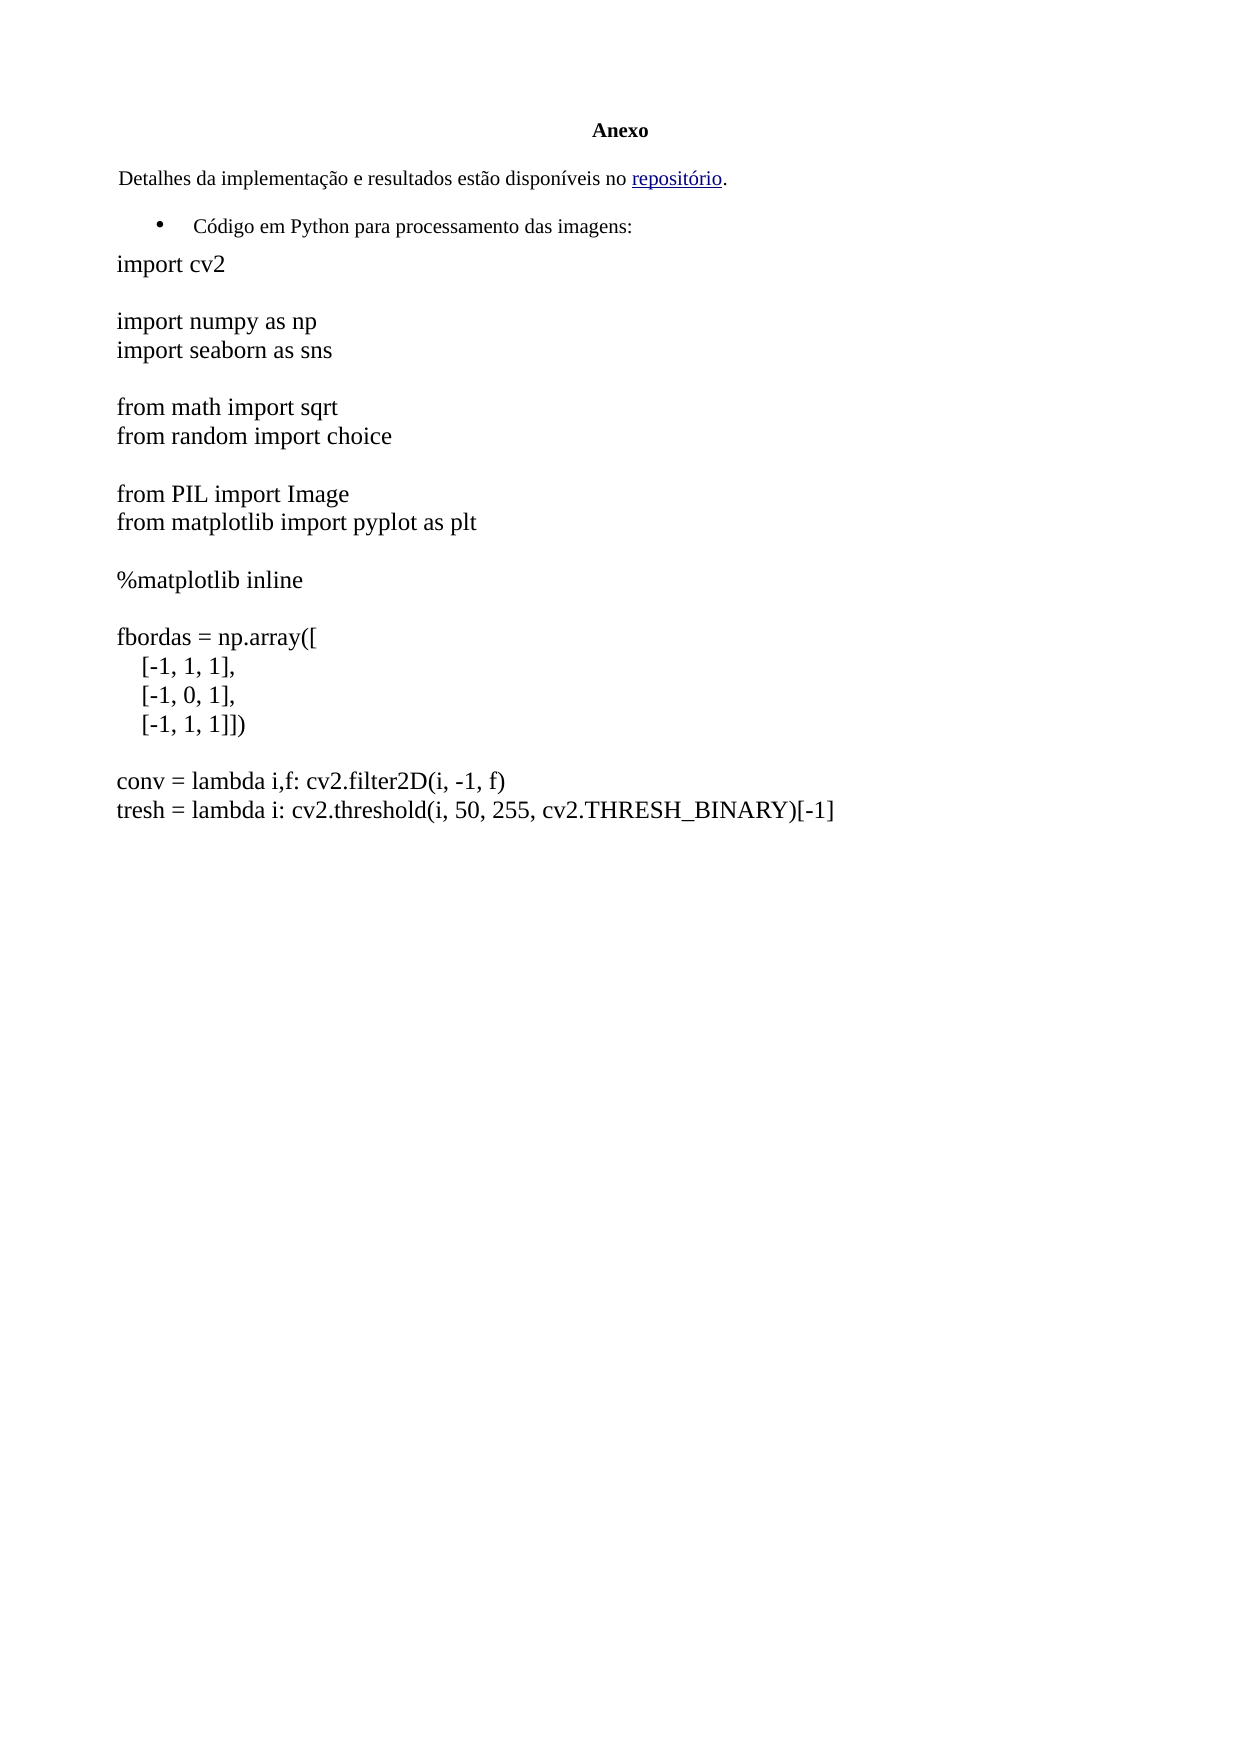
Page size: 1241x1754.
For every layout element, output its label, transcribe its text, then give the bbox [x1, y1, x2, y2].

text Detalhes da implementação e resultados estão disponíveis no repositório. [118, 166, 1122, 190]
text Anexo [118, 118, 1122, 142]
list Código em Python para processamento das imagens: [156, 214, 1122, 239]
